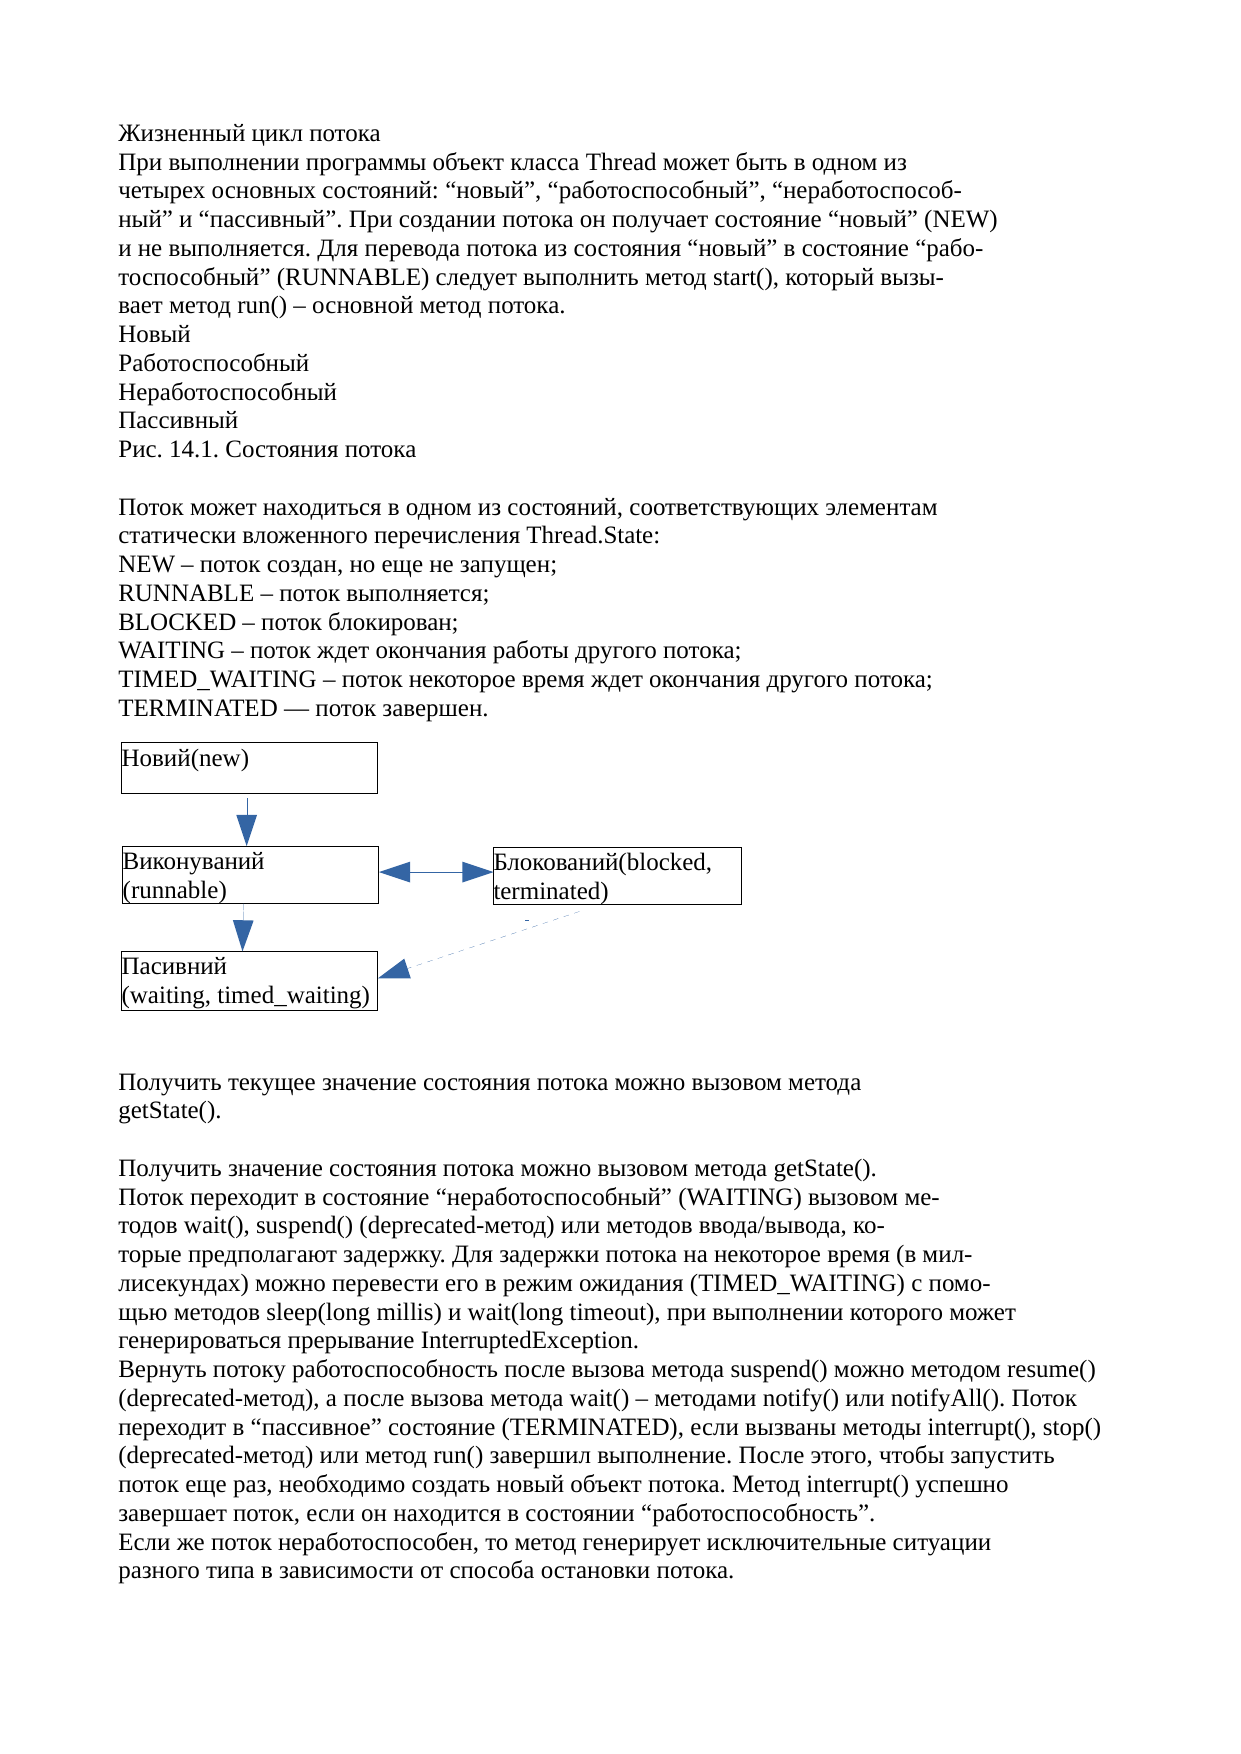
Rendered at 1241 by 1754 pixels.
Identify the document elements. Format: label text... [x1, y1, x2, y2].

text Неработоспособный [118, 377, 1122, 406]
text разного типа в зависимости от способа остановки потока. [118, 1556, 1122, 1584]
text лисекундах) можно перевести его в режим ожидания (TIMED_WAITING) с помо- [118, 1268, 1122, 1297]
text Получить значение состояния потока можно вызовом метода getState(). [118, 1153, 1122, 1182]
text RUNNABLE – поток выполняется; [118, 578, 1122, 607]
text четырех основных состояний: “новый”, “работоспособный”, “неработоспособ- [118, 176, 1122, 204]
text При выполнении программы объект класса Thread может быть в одном из [118, 147, 1122, 176]
text Рис. 14.1. Состояния потока [118, 434, 1122, 463]
text ный” и “пассивный”. При создании потока он получает состояние “новый” (NEW) [118, 204, 1122, 233]
text Если же поток неработоспособен, то метод генерирует исключительные ситуации [118, 1527, 1122, 1556]
text щью методов sleep(long millis) и wait(long timeout), при выполнении которого может генерироваться прерывание InterruptedException. [118, 1297, 1122, 1354]
text TIMED_WAITING – поток некоторое время ждет окончания другого потока; [118, 664, 1122, 693]
text Пассивный [118, 406, 1122, 434]
text поток еще раз, необходимо создать новый объект потока. Метод interrupt() успешно завершает поток, если он находится в состоянии “работоспособность”. [118, 1469, 1122, 1527]
text WAITING – поток ждет окончания работы другого потока; [118, 636, 1122, 664]
text BLOCKED – поток блокирован; [118, 607, 1122, 636]
text Поток может находиться в одном из состояний, соответствующих элементам [118, 492, 1122, 521]
text Получить текущее значение состояния потока можно вызовом метода [118, 1067, 1122, 1096]
text и не выполняется. Для перевода потока из состояния “новый” в состояние “рабо- [118, 233, 1122, 262]
text торые предполагают задержку. Для задержки потока на некоторое время (в мил- [118, 1239, 1122, 1268]
text Жизненный цикл потока [118, 118, 1122, 147]
text TERMINATED — поток завершен. [118, 693, 1122, 722]
text тоспособный” (RUNNABLE) следует выполнить метод start(), который вызы- [118, 262, 1122, 291]
text getState(). [118, 1096, 1122, 1124]
text Вернуть потоку работоспособность после вызова метода suspend() можно методом resume() (deprecated-метод), а после вызова метода wait() – методами notify() или notifyAll(). Поток переходит в “пассивное” состояние (TERMINATED), если вызваны методы interrupt(), stop() (deprecated-метод) или метод run() завершил выполнение. После этого, чтобы запустить [118, 1354, 1122, 1469]
text вает метод run() – основной метод потока. [118, 291, 1122, 319]
text статически вложенного перечисления Thread.State: [118, 521, 1122, 549]
text NEW – поток создан, но еще не запущен; [118, 549, 1122, 578]
text Поток переходит в состояние “неработоспособный” (WAITING) вызовом ме- [118, 1182, 1122, 1211]
text Работоспособный [118, 348, 1122, 377]
text тодов wait(), suspend() (deprecated-метод) или методов ввода/вывода, ко- [118, 1211, 1122, 1239]
text Новый [118, 319, 1122, 348]
